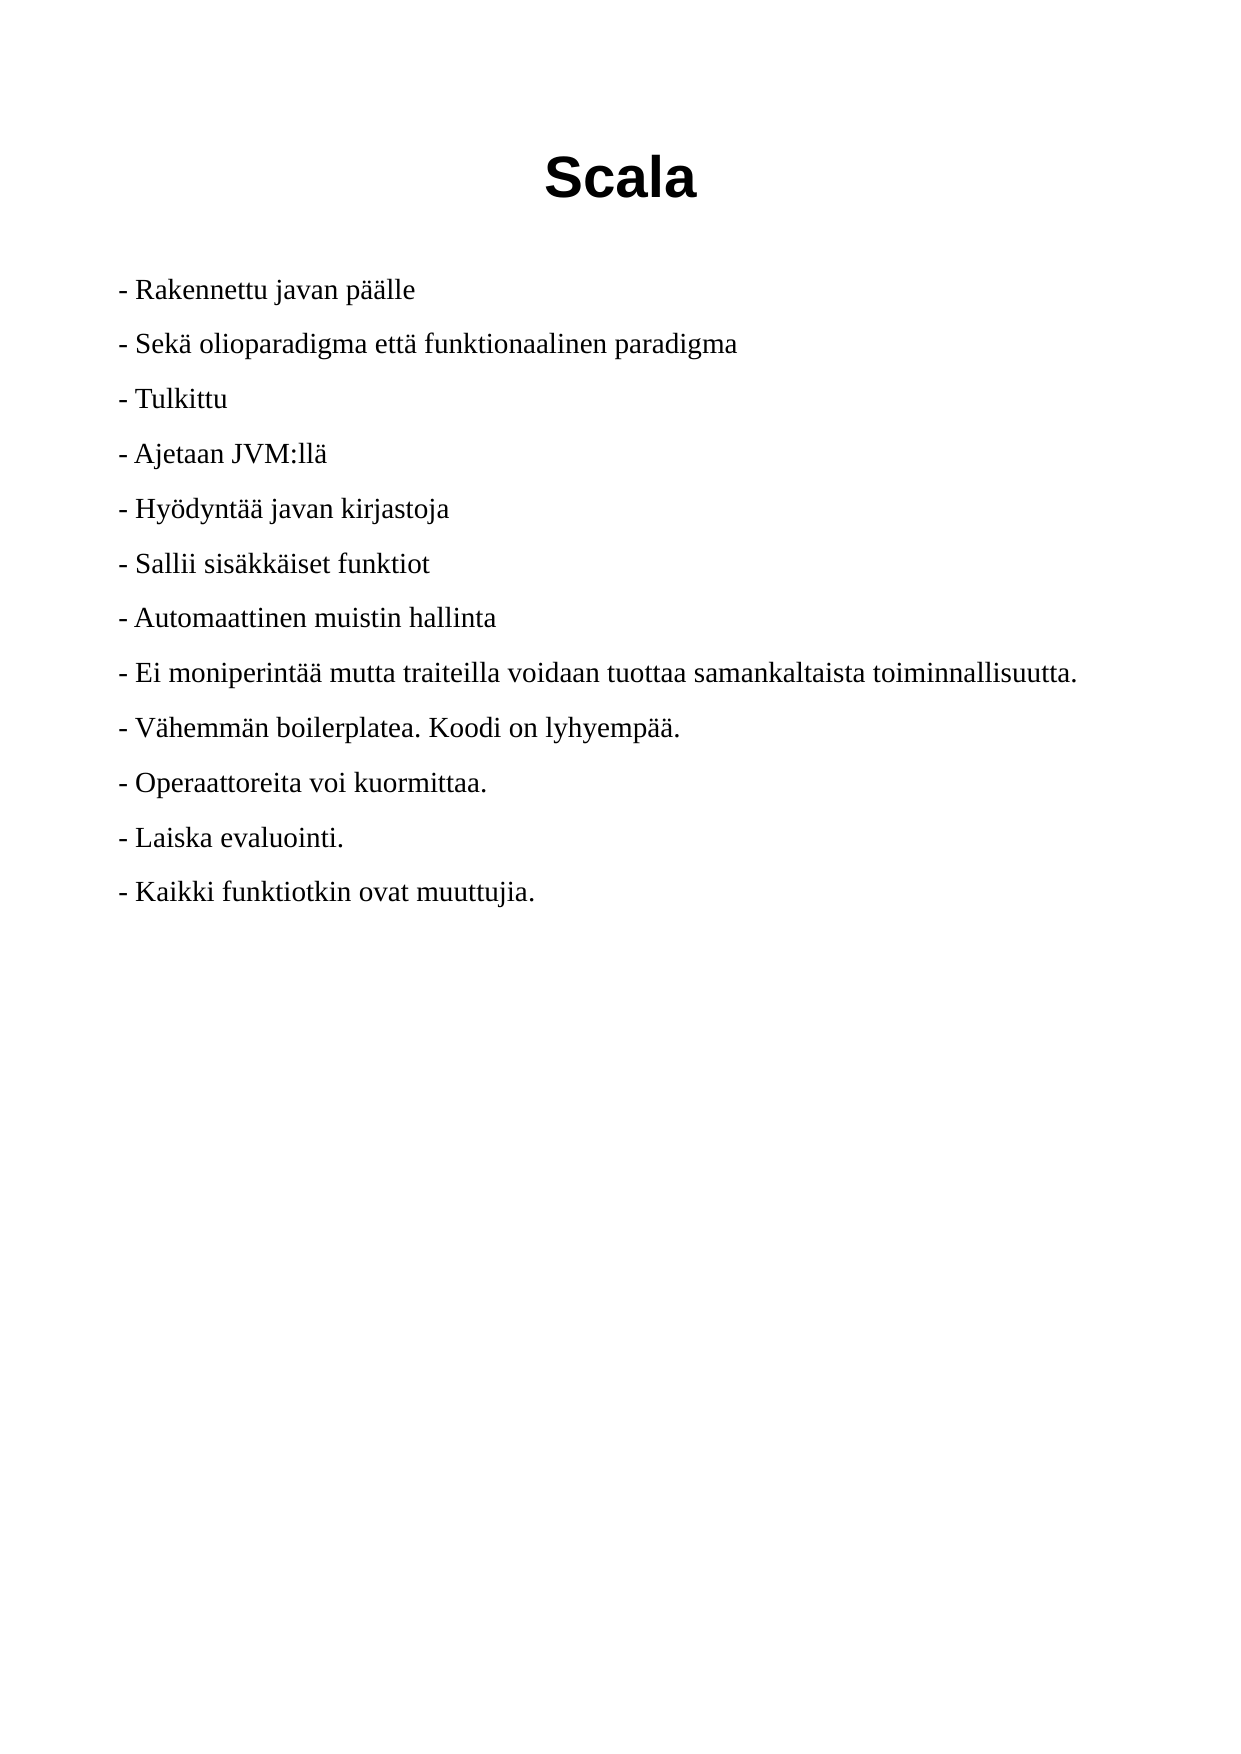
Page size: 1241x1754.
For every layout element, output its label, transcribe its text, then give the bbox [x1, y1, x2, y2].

title Scala [118, 143, 1122, 210]
text - Rakennettu javan päälle [118, 272, 1122, 305]
text - Ajetaan JVM:llä [118, 436, 1122, 470]
text - Ei moniperintää mutta traiteilla voidaan tuottaa samankaltaista toiminnallisuutta. [118, 655, 1122, 689]
text - Automaattinen muistin hallinta [118, 601, 1122, 634]
text - Laiska evaluointi. [118, 820, 1122, 853]
text - Tulkittu [118, 381, 1122, 415]
text - Hyödyntää javan kirjastoja [118, 491, 1122, 524]
text - Sallii sisäkkäiset funktiot [118, 546, 1122, 579]
text - Kaikki funktiotkin ovat muuttujia. [118, 874, 1122, 908]
text - Operaattoreita voi kuormittaa. [118, 765, 1122, 798]
text - Sekä olioparadigma että funktionaalinen paradigma [118, 327, 1122, 360]
text - Vähemmän boilerplatea. Koodi on lyhyempää. [118, 710, 1122, 744]
